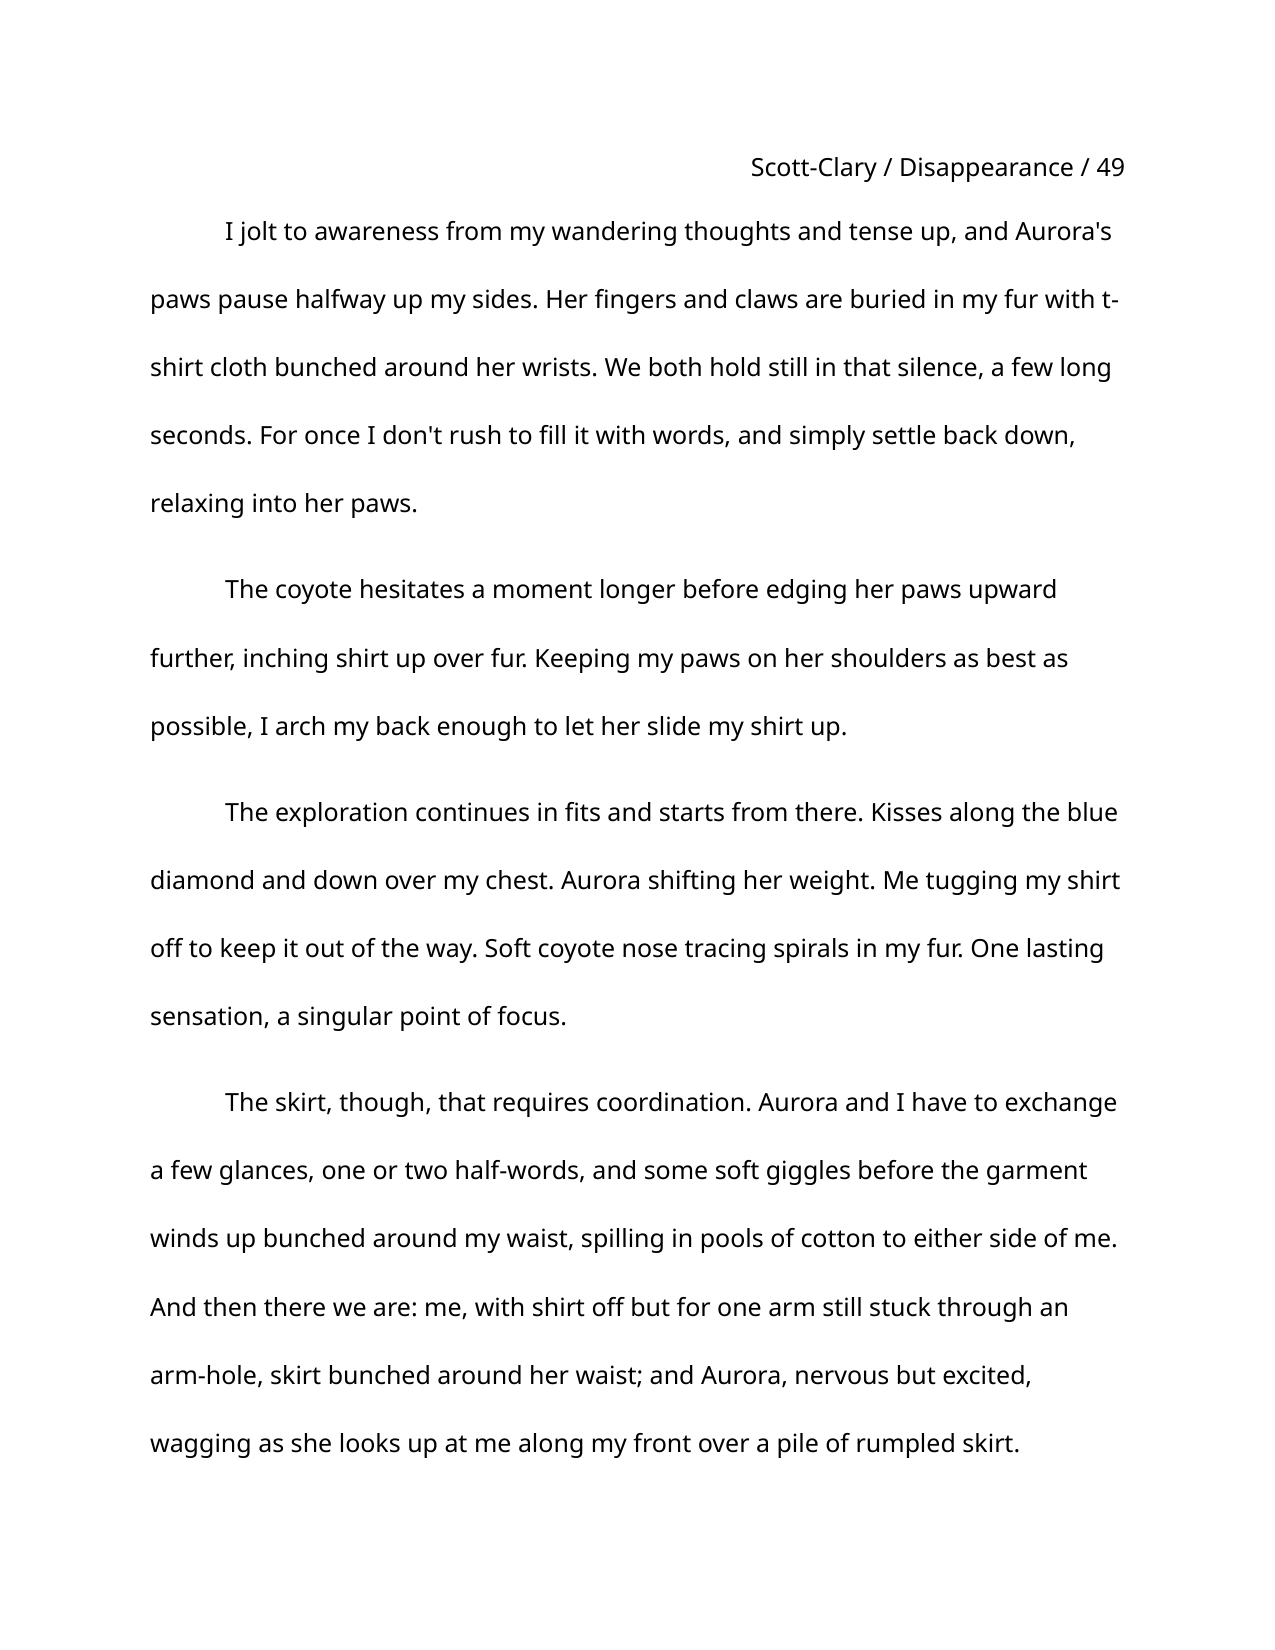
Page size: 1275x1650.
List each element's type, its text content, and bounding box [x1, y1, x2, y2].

text The exploration continues in fits and starts from there. Kisses along the blue diamond and down over my chest. Aurora shifting her weight. Me tugging my shirt off to keep it out of the way. Soft coyote nose tracing spirals in my fur. One lasting sensation, a singular point of focus. [150, 794, 1125, 1033]
text The skirt, though, that requires coordination. Aurora and I have to exchange a few glances, one or two half-words, and some soft giggles before the garment winds up bunched around my waist, spilling in pools of cotton to either side of me. And then there we are: me, with shirt off but for one arm still stuck through an arm-hole, skirt bunched around her waist; and Aurora, nervous but excited, wagging as she looks up at me along my front over a pile of rumpled skirt. [150, 1085, 1125, 1459]
text I jolt to awareness from my wandering thoughts and tense up, and Aurora's paws pause halfway up my sides. Her fingers and claws are buried in my fur with t-shirt cloth bunched around her wrists. We both hold still in that silence, a few long seconds. For once I don't rush to fill it with words, and simply settle back down, relaxing into her paws. [150, 213, 1125, 520]
text The coyote hesitates a moment longer before edging her paws upward further, inching shirt up over fur. Keeping my paws on her shoulders as best as possible, I arch my back enough to let her slide my shirt up. [150, 572, 1125, 742]
